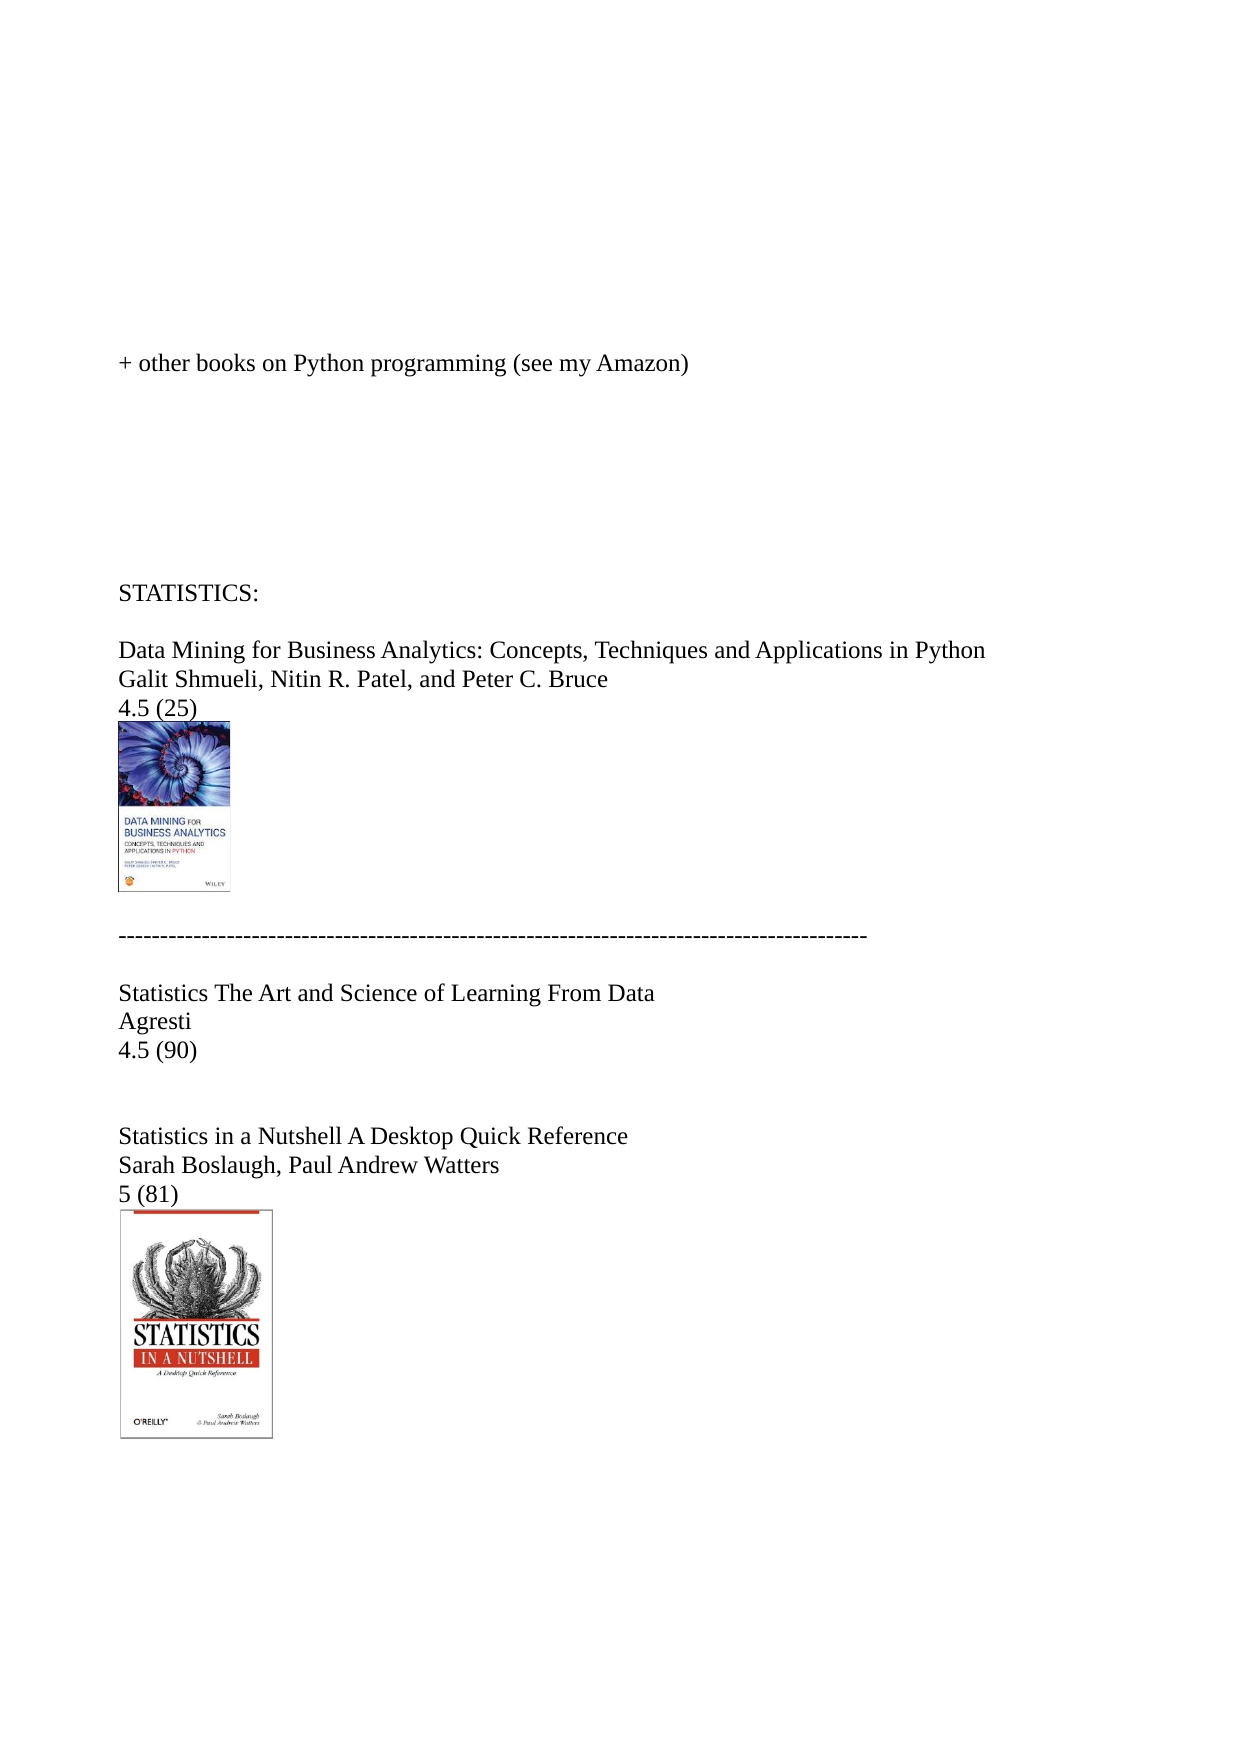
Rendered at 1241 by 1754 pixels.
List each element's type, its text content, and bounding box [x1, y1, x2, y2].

text Galit Shmueli, Nitin R. Patel, and Peter C. Bruce [118, 664, 1122, 693]
text + other books on Python programming (see my Amazon) [118, 348, 1122, 377]
text ------------------------------------------------------------------------------------------ [118, 920, 1122, 949]
text Data Mining for Business Analytics: Concepts, Techniques and Applications in Python [118, 636, 1122, 664]
text STATISTICS: [118, 578, 1122, 607]
text Agresti [118, 1006, 1122, 1035]
text 4.5 (25) [118, 693, 1122, 722]
text Statistics The Art and Science of Learning From Data [118, 978, 1122, 1006]
text Statistics in a Nutshell A Desktop Quick Reference [118, 1121, 1122, 1150]
text 4.5 (90) [118, 1035, 1122, 1064]
text Sarah Boslaugh, Paul Andrew Watters [118, 1150, 1122, 1179]
text 5 (81) [118, 1179, 1122, 1208]
